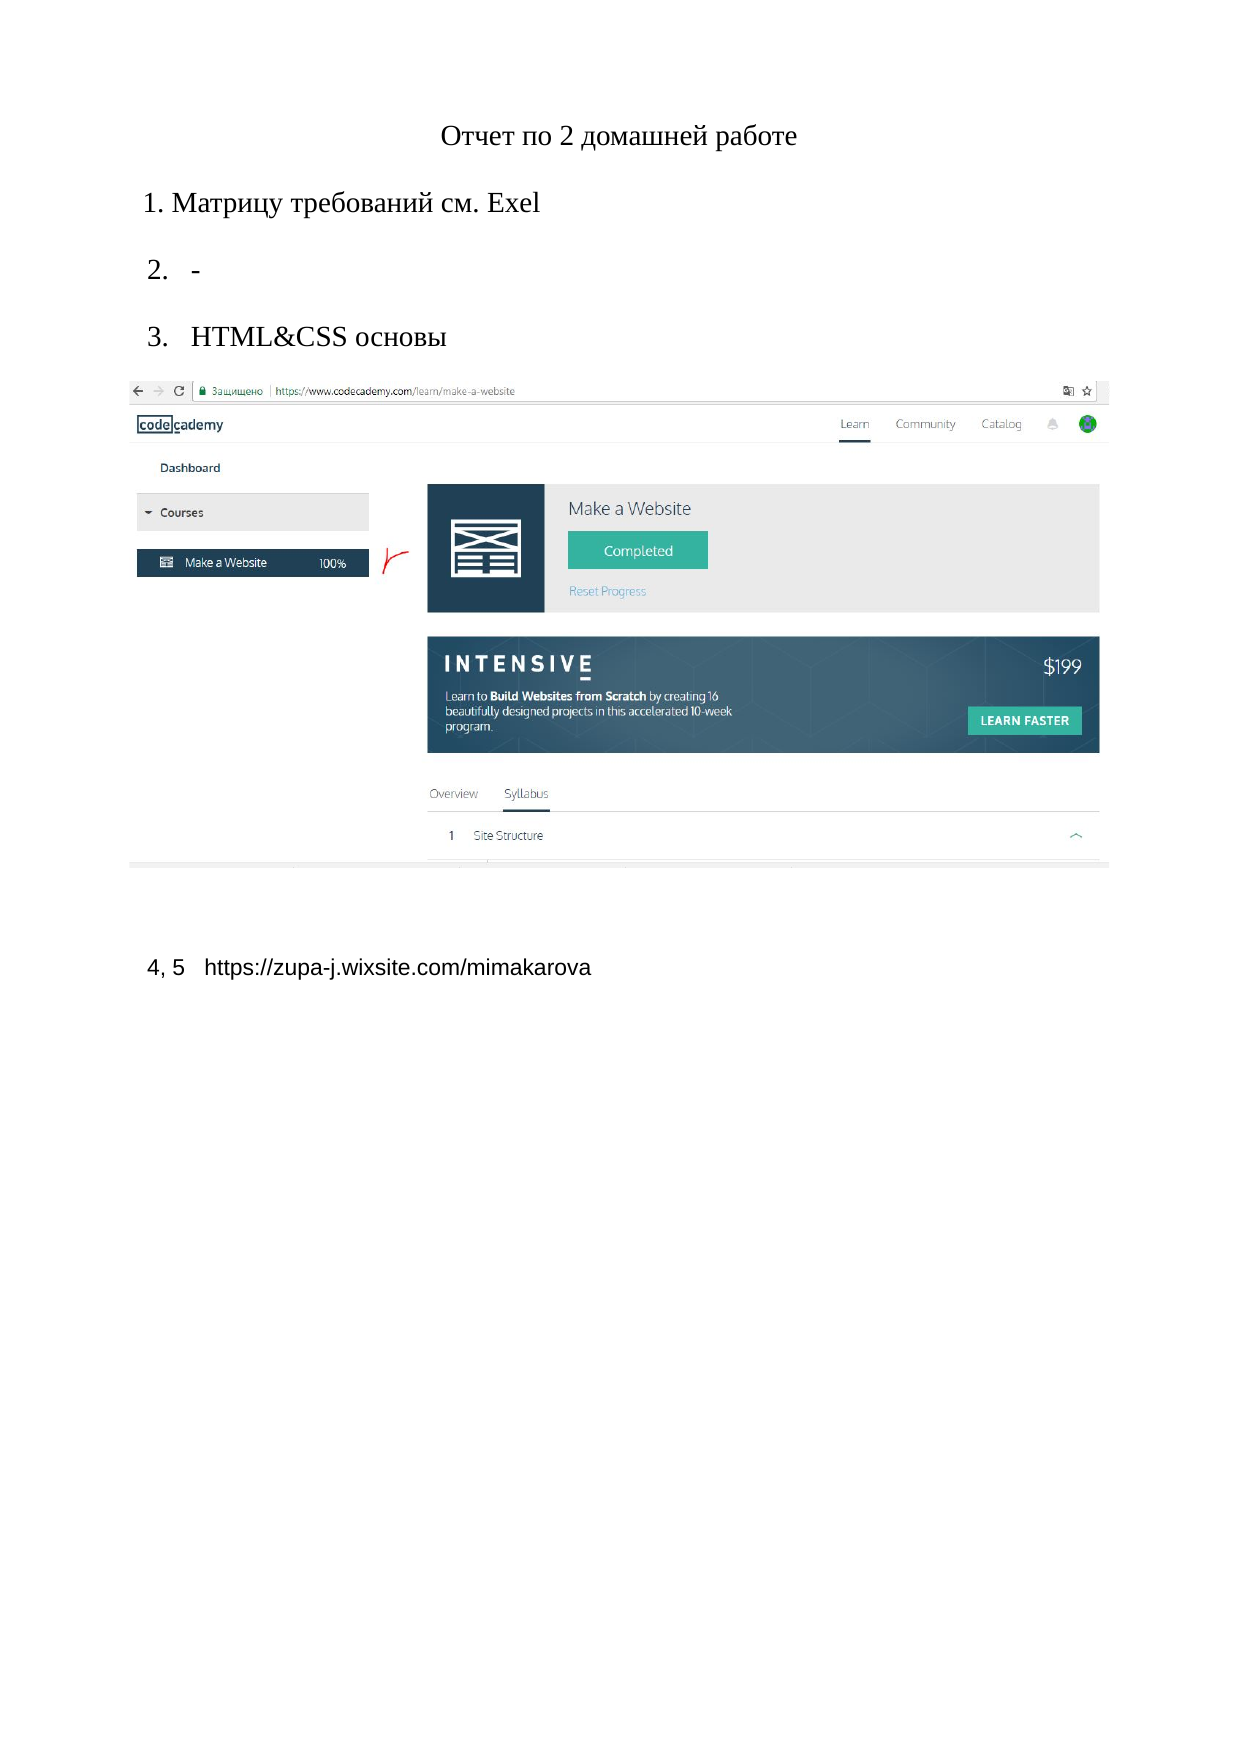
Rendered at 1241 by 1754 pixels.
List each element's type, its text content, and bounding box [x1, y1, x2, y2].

list HTML&CSS основы [147, 319, 1122, 353]
text Отчет по 2 домашней работе [116, 118, 1122, 152]
list - [147, 252, 1122, 286]
list 4, 5 https://zupa-j.wixsite.com/mimakarova [147, 954, 1122, 980]
text 1. Матрицу требований см. Exel [142, 185, 1122, 219]
picture [129, 381, 1110, 868]
